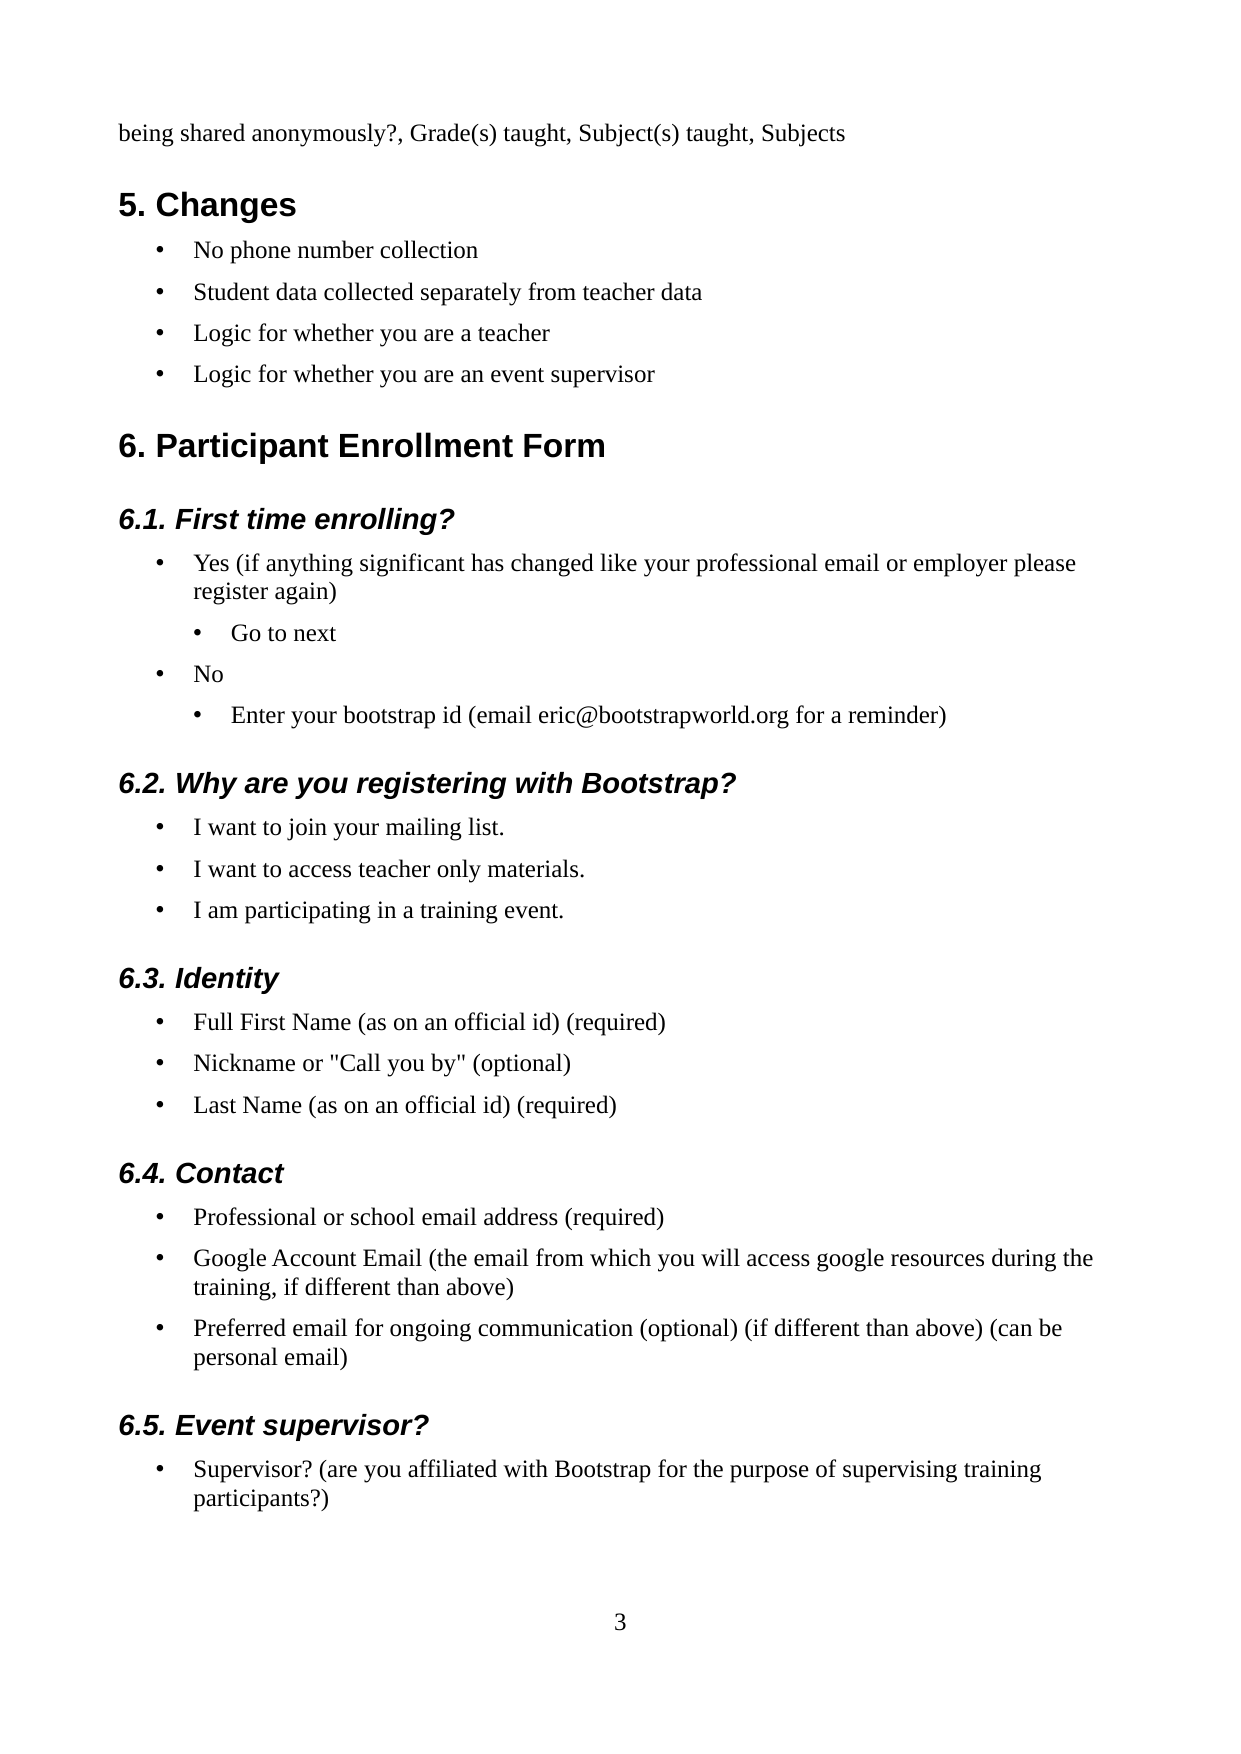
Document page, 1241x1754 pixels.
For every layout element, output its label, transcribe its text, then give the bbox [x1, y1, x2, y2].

subtitle Changes [118, 184, 1122, 223]
subtitle Why are you registering with Bootstrap? [118, 766, 1122, 800]
list Go to next [193, 618, 1122, 646]
list Google Account Email (the email from which you will access google resources during the training, if different than above) [156, 1243, 1122, 1301]
list I want to join your mailing list. [156, 812, 1122, 841]
list I want to access teacher only materials. [156, 854, 1122, 882]
subtitle Event supervisor? [118, 1408, 1122, 1442]
list Supervisor? (are you affiliated with Bootstrap for the purpose of supervising training participants?) [156, 1454, 1122, 1512]
list Nickname or "Call you by" (optional) [156, 1048, 1122, 1077]
list Logic for whether you are an event supervisor [156, 359, 1122, 388]
list Logic for whether you are a teacher [156, 318, 1122, 347]
list Full First Name (as on an official id) (required) [156, 1007, 1122, 1036]
list Professional or school email address (required) [156, 1202, 1122, 1231]
subtitle Contact [118, 1156, 1122, 1189]
list No [156, 659, 1122, 688]
list Enter your bootstrap id (email eric@bootstrapworld.org for a reminder) [193, 700, 1122, 729]
list I am participating in a training event. [156, 895, 1122, 924]
subtitle Identity [118, 961, 1122, 995]
list Preferred email for ongoing communication (optional) (if different than above) (can be personal email) [156, 1313, 1122, 1371]
text being shared anonymously?, Grade(s) taught, Subject(s) taught, Subjects [118, 118, 1122, 147]
list Last Name (as on an official id) (required) [156, 1090, 1122, 1118]
list Yes (if anything significant has changed like your professional email or employer please register again) [156, 548, 1122, 605]
subtitle First time enrolling? [118, 502, 1122, 535]
list No phone number collection [156, 236, 1122, 264]
list Student data collected separately from teacher data [156, 277, 1122, 306]
subtitle Participant Enrollment Form [118, 426, 1122, 464]
